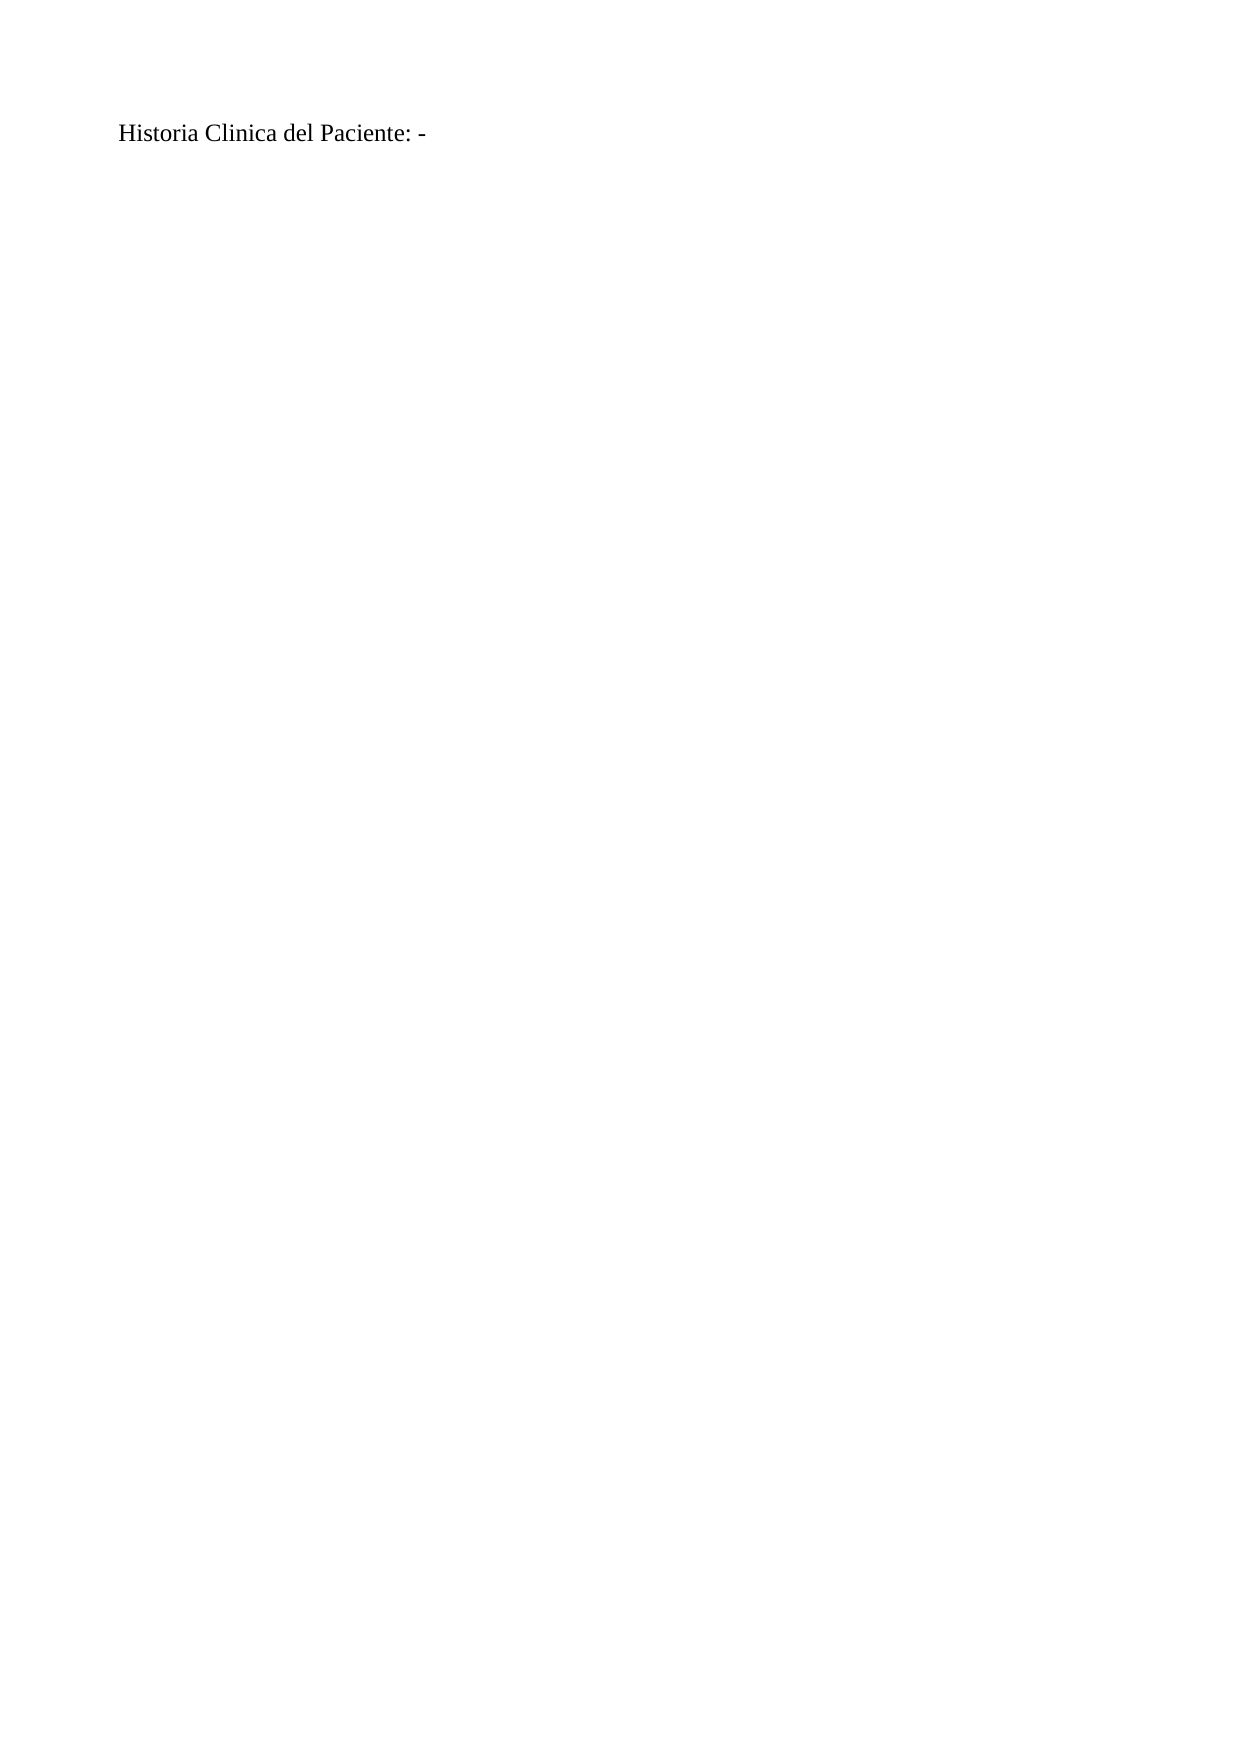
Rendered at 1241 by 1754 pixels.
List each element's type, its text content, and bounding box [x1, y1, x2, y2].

text Historia Clinica del Paciente: - [118, 118, 1122, 147]
